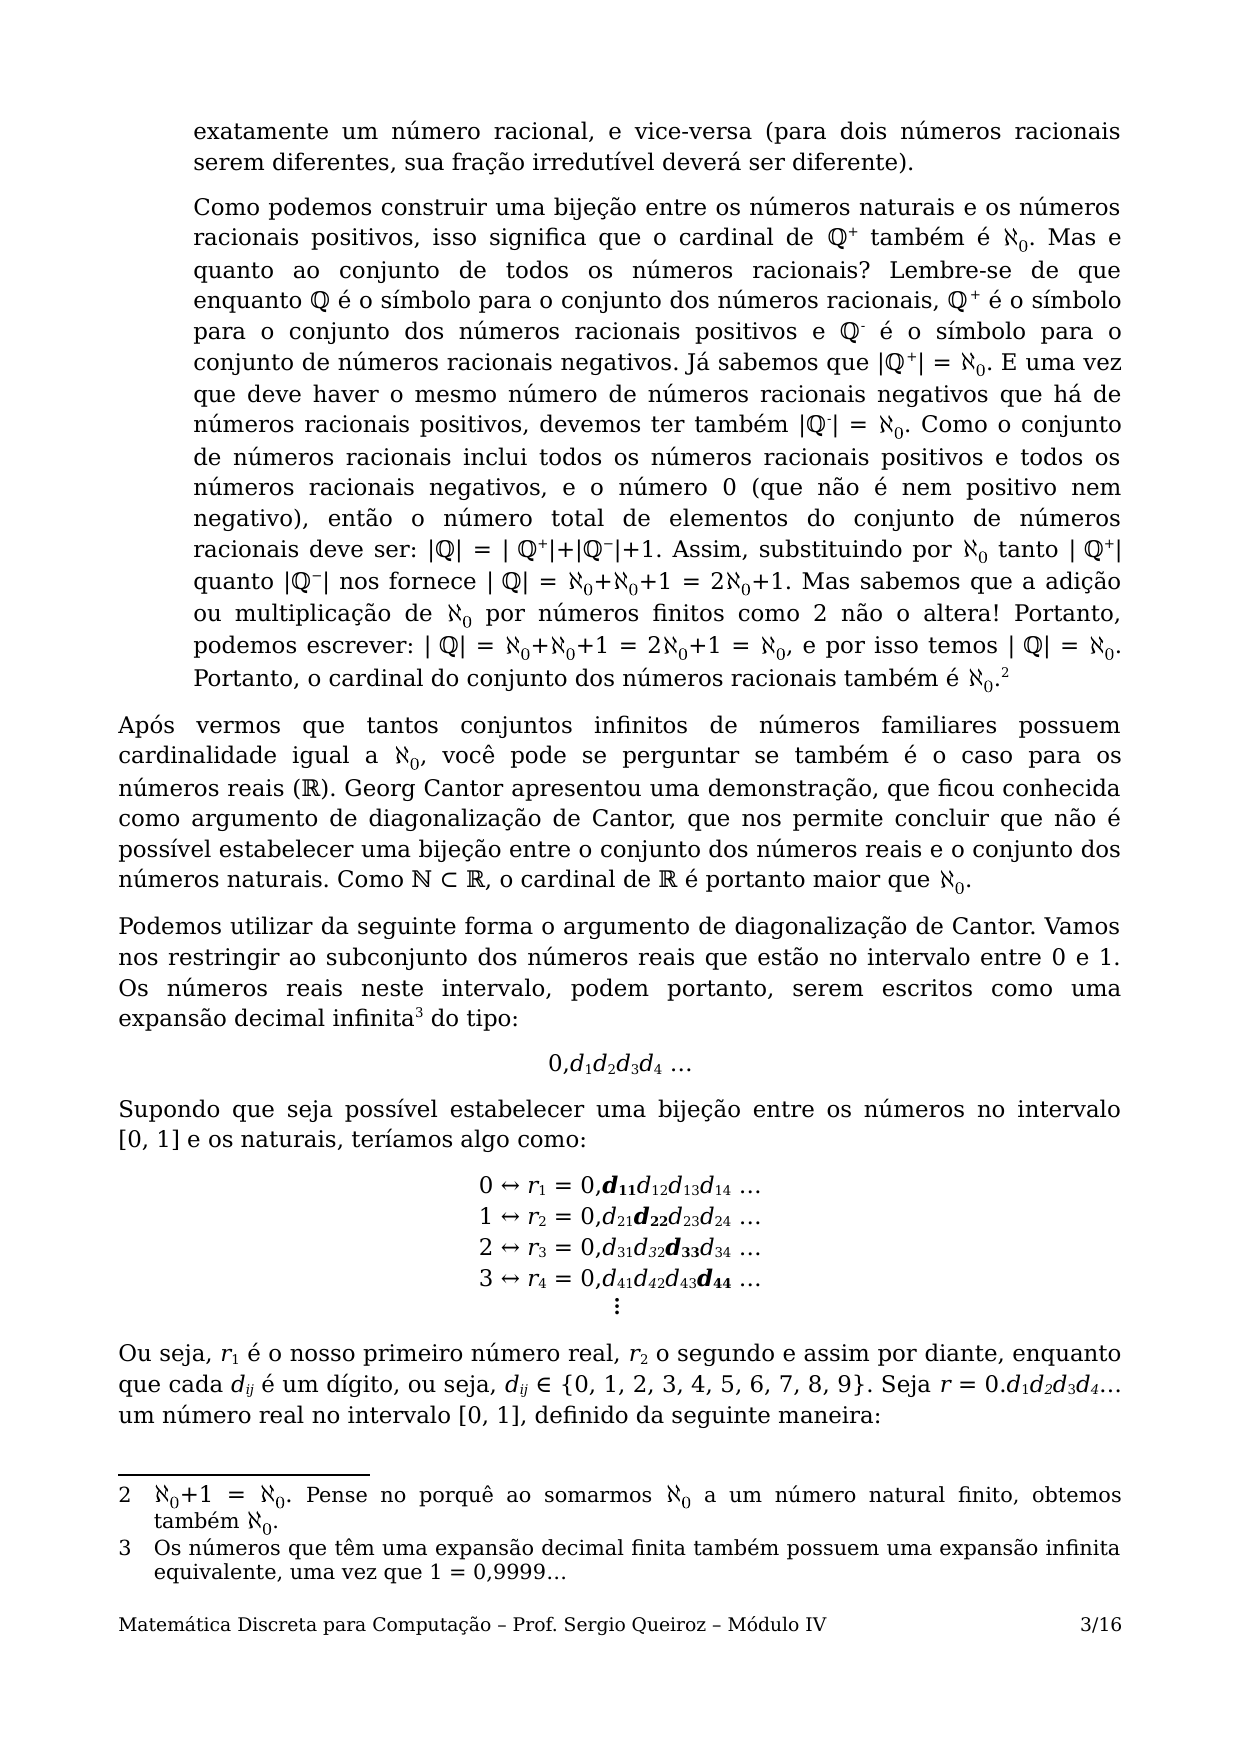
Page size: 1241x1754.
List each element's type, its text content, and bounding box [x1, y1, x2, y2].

text Podemos utilizar da seguinte forma o argumento de diagonalização de Cantor. Vamos nos restringir ao subconjunto dos números reais que estão no intervalo entre 0 e 1. Os números reais neste intervalo, podem portanto, serem escritos como uma expansão decimal infinita do tipo: [118, 913, 1122, 1032]
list Como podemos construir uma bijeção entre os números naturais e os números racionais positivos, isso significa que o cardinal de ℚ+ também é . Mas e quanto ao conjunto de todos os números racionais? Lembre-se de que enquanto ℚ é o símbolo para o conjunto dos números racionais, ℚ+ é o símbolo para o conjunto dos números racionais positivos e ℚ- é o símbolo para o conjunto de números racionais negativos. Já sabemos que |ℚ+| = . E uma vez que deve haver o mesmo número de números racionais negativos que há de números racionais positivos, devemos ter também |ℚ-| = . Como o conjunto de números racionais inclui todos os números racionais positivos e todos os números racionais negativos, e o número 0 (que não é nem positivo nem negativo), então o número total de elementos do conjunto de números racionais deve ser: |ℚ| = | ℚ+|+|ℚ−|+1. Assim, substituindo por tanto | ℚ+| quanto |ℚ−| nos fornece | ℚ| = ++1 = 2+1. Mas sabemos que a adição ou multiplicação de por números finitos como 2 não o altera! Portanto, podemos escrever: | ℚ| = ++1 = 2+1 = , e por isso temos | ℚ| = . Portanto, o cardinal do conjunto dos números racionais também é . [156, 194, 1122, 693]
text Após vermos que tantos conjuntos infinitos de números familiares possuem cardinalidade igual a , você pode se perguntar se também é o caso para os números reais (ℝ). Georg Cantor apresentou uma demonstração, que ficou conhecida como argumento de diagonalização de Cantor, que nos permite concluir que não é possível estabelecer uma bijeção entre o conjunto dos números reais e o conjunto dos números naturais. Como ℕ ⊂ ℝ, o cardinal de ℝ é portanto maior que . [118, 712, 1122, 895]
text 0 ↔ r1 = 0,d11d12d13d14 … 1 ↔ r2 = 0,d21d22d23d24 … 2 ↔ r3 = 0,d31d32d33d34 … 3 ↔ r4 = 0,d41d42d43d44 … ⠇ [118, 1172, 1122, 1322]
text 0,d1d2d3d4 … [118, 1051, 1122, 1077]
list +1 = . Pense no porquê ao somarmos a um número natural finito, obtemos também . [118, 1481, 1122, 1536]
list exatamente um número racional, e vice-versa (para dois números racionais serem diferentes, sua fração irredutível deverá ser diferente). [156, 118, 1122, 175]
text Os números que têm uma expansão decimal finita também possuem uma expansão infinita equivalente, uma vez que 1 = 0,9999… [118, 1536, 1122, 1584]
text Supondo que seja possível estabelecer uma bijeção entre os números no intervalo [0, 1] e os naturais, teríamos algo como: [118, 1096, 1122, 1153]
text Ou seja, r1 é o nosso primeiro número real, r2 o segundo e assim por diante, enquanto que cada dij é um dígito, ou seja, dij ∈ {0, 1, 2, 3, 4, 5, 6, 7, 8, 9}. Seja r = 0.d1d2d3d4… um número real no intervalo [0, 1], definido da seguinte maneira: [118, 1341, 1122, 1428]
